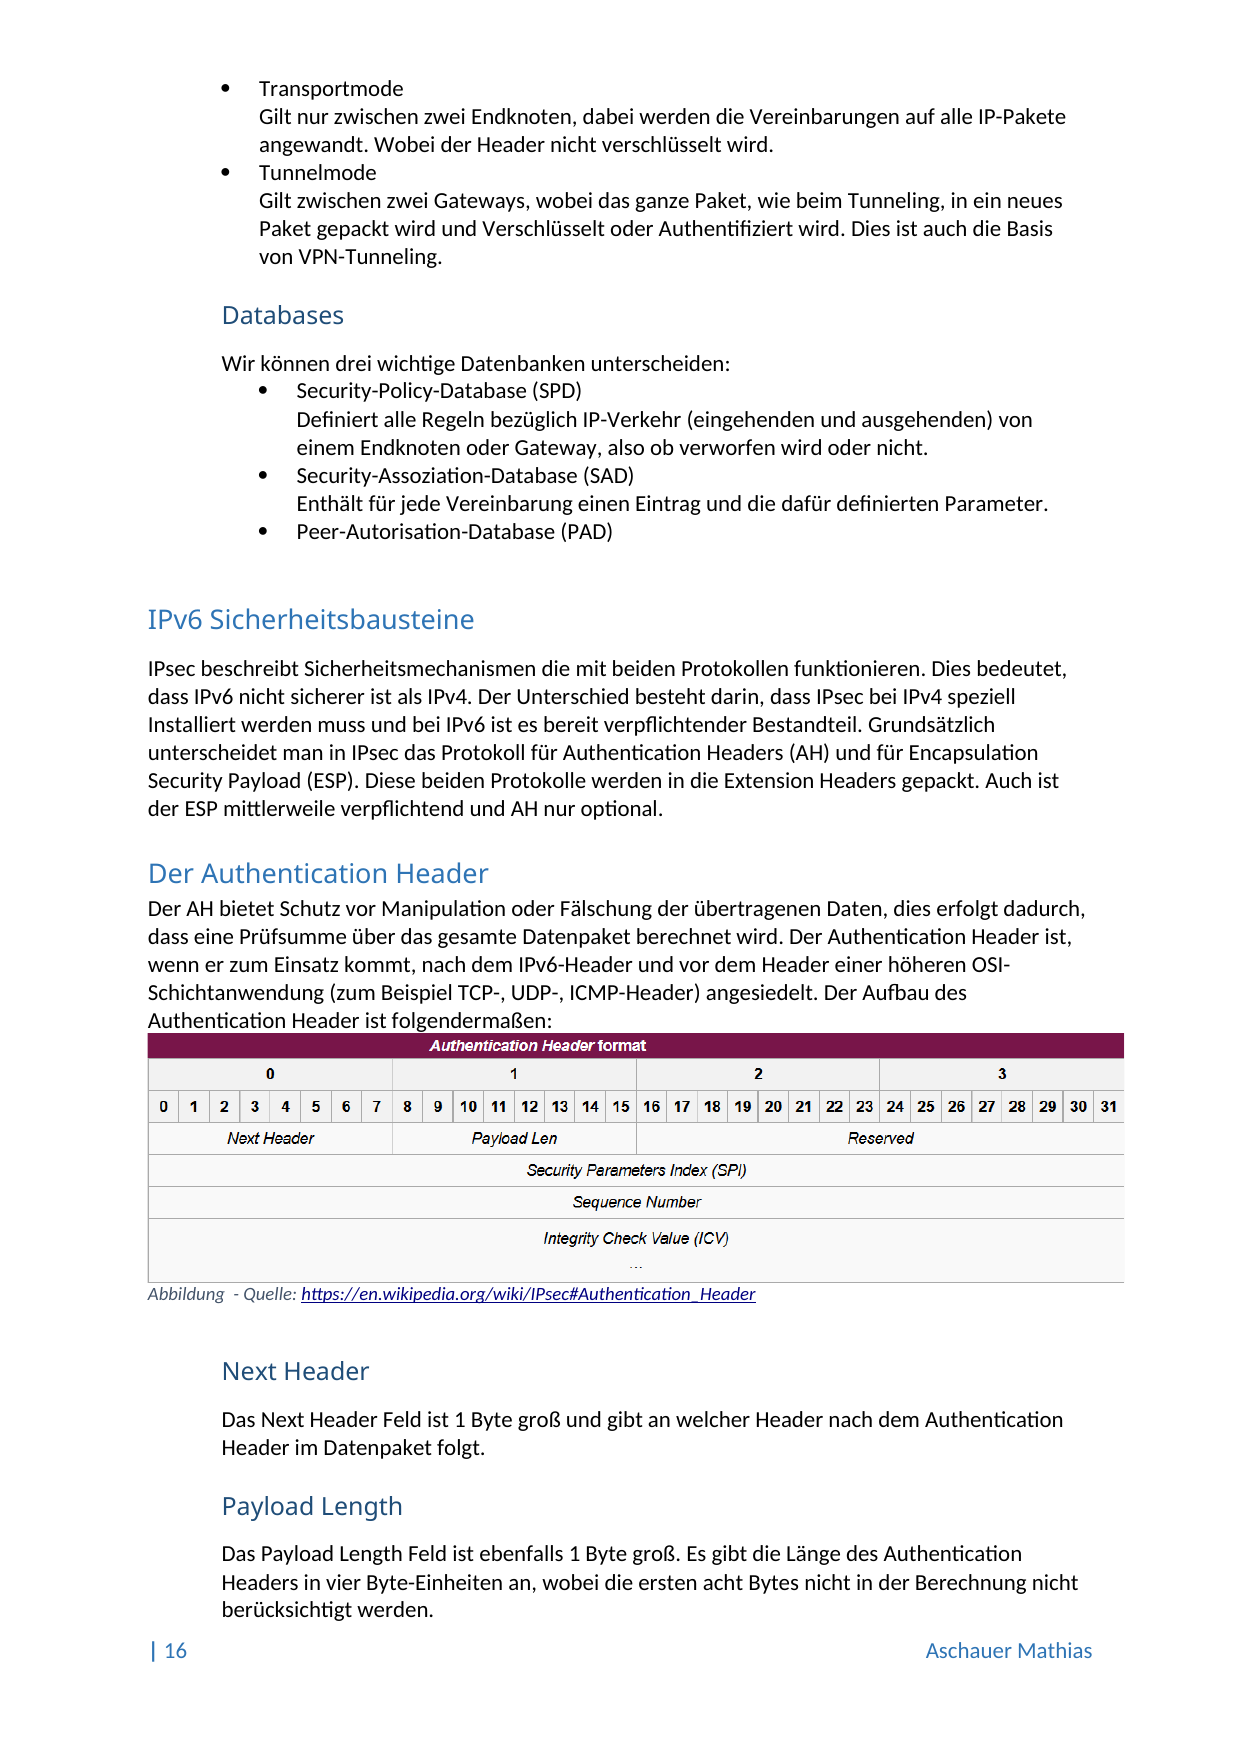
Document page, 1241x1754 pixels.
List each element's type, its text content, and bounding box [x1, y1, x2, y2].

list Security-Policy-Database (SPD) Definiert alle Regeln bezüglich IP-Verkehr (eingehenden und ausgehenden) von einem Endknoten oder Gateway, also ob verworfen wird oder nicht. [259, 377, 1093, 461]
text Das Next Header Feld ist 1 Byte groß und gibt an welcher Header nach dem Authentication Header im Datenpaket folgt. [221, 1405, 1093, 1461]
text IPsec beschreibt Sicherheitsmechanismen die mit beiden Protokollen funktionieren. Dies bedeutet, dass IPv6 nicht sicherer ist als IPv4. Der Unterschied besteht darin, dass IPsec bei IPv4 speziell Installiert werden muss und bei IPv6 ist es bereit verpflichtender Bestandteil. Grundsätzlich unterscheidet man in IPsec das Protokoll für Authentication Headers (AH) und für Encapsulation Security Payload (ESP). Diese beiden Protokolle werden in die Extension Headers gepackt. Auch ist der ESP mittlerweile verpflichtend und AH nur optional. [148, 654, 1093, 822]
subtitle Databases [148, 298, 1093, 332]
text Das Payload Length Feld ist ebenfalls 1 Byte groß. Es gibt die Länge des Authentication Headers in vier Byte-Einheiten an, wobei die ersten acht Bytes nicht in der Berechnung nicht berücksichtigt werden. [221, 1539, 1093, 1624]
text Abbildung - Quelle: https://en.wikipedia.org/wiki/IPsec#Authentication_Header [148, 1283, 1093, 1305]
list Peer-Autorisation-Database (PAD) [259, 517, 1093, 573]
list Tunnelmode Gilt zwischen zwei Gateways, wobei das ganze Paket, wie beim Tunneling, in ein neues Paket gepackt wird und Verschlüsselt oder Authentifiziert wird. Dies ist auch die Basis von VPN-Tunneling. [221, 158, 1093, 270]
list Transportmode Gilt nur zwischen zwei Endknoten, dabei werden die Vereinbarungen auf alle IP-Pakete angewandt. Wobei der Header nicht verschlüsselt wird. [221, 74, 1093, 158]
subtitle IPv6 Sicherheitsbausteine [148, 601, 1093, 638]
subtitle Payload Length [148, 1489, 1093, 1523]
subtitle Next Header [148, 1354, 1093, 1388]
list Security-Assoziation-Database (SAD) Enthält für jede Vereinbarung einen Eintrag und die dafür definierten Parameter. [259, 461, 1093, 517]
text Der AH bietet Schutz vor Manipulation oder Fälschung der übertragenen Daten, dies erfolgt dadurch, dass eine Prüfsumme über das gesamte Datenpaket berechnet wird. Der Authentication Header ist, wenn er zum Einsatz kommt, nach dem IPv6-Header und vor dem Header einer höheren OSI-Schichtanwendung (zum Beispiel TCP-, UDP-, ICMP-Header) angesiedelt. Der Aufbau des Authentication Header ist folgendermaßen: [148, 894, 1093, 1033]
subtitle Der Authentication Header [148, 855, 1093, 892]
text Wir können drei wichtige Datenbanken unterscheiden: [148, 349, 1093, 377]
